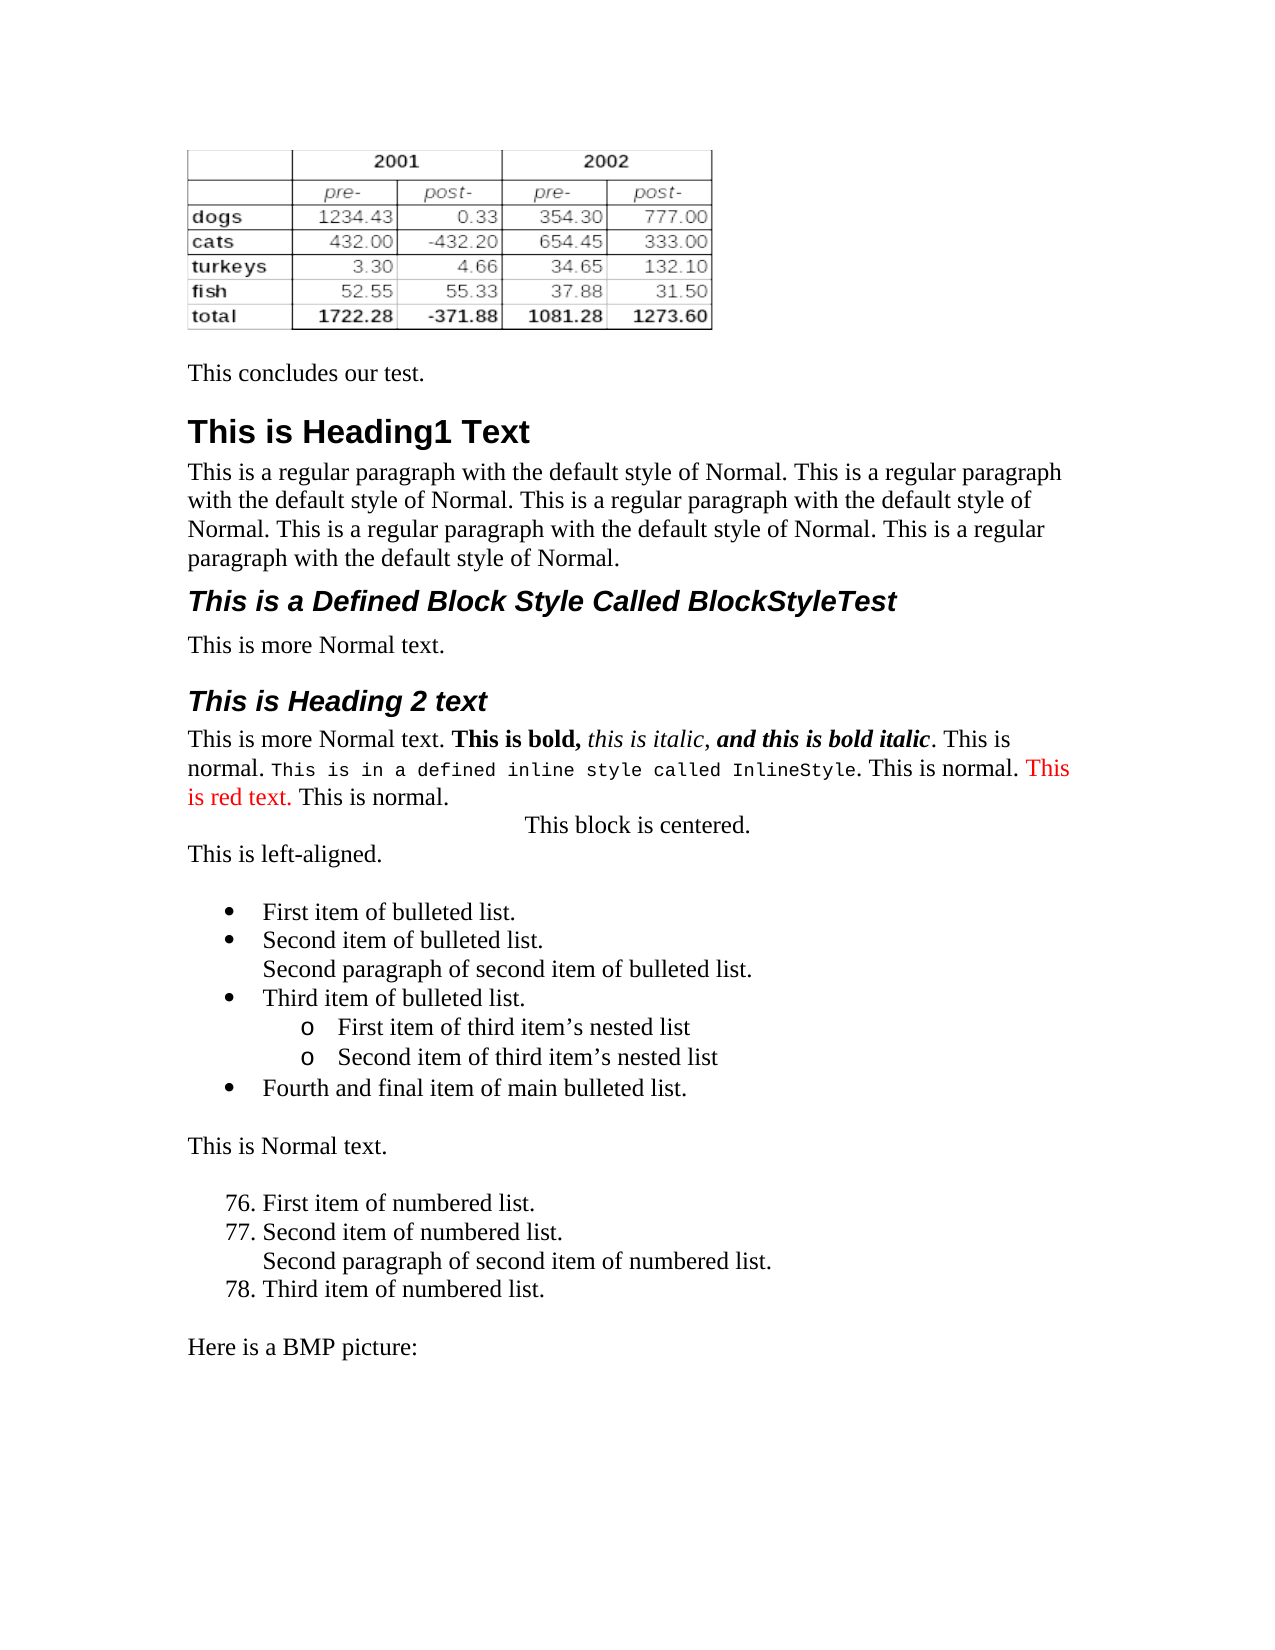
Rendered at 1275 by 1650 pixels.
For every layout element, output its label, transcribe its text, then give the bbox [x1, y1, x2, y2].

text This is left-aligned. [187, 839, 1087, 868]
list Third item of numbered list. [225, 1274, 1087, 1303]
subtitle This is Heading1 Text [187, 412, 1087, 451]
text This concludes our test. [187, 358, 1087, 387]
text This block is centered. [187, 810, 1087, 839]
list Fourth and final item of main bulleted list. [225, 1073, 1087, 1102]
list First item of bulleted list. [225, 897, 1087, 925]
text This is a regular paragraph with the default style of Normal. This is a regular paragraph with the default style of Normal. This is a regular paragraph with the default style of Normal. This is a regular paragraph with the default style of Normal. This is a regular paragraph with the default style of Normal. [187, 457, 1087, 572]
list First item of numbered list. [225, 1188, 1087, 1217]
list Second item of third item’s nested list [300, 1042, 1087, 1073]
list Second item of bulleted list. [225, 925, 1087, 954]
list Third item of bulleted list. [225, 983, 1087, 1012]
text This is more Normal text. This is bold, this is italic, and this is bold italic. This is normal. This is in a defined inline style called InlineStyle. This is normal. This is red text. This is normal. [187, 724, 1087, 810]
text This is a Defined Block Style Called BlockStyleTest [187, 584, 1087, 618]
text Second paragraph of second item of bulleted list. [262, 954, 1087, 983]
subtitle This is Heading 2 text [187, 684, 1087, 718]
list Second item of numbered list. [225, 1217, 1087, 1246]
text Second paragraph of second item of numbered list. [262, 1246, 1087, 1274]
text Here is a BMP picture: [187, 1332, 1087, 1361]
text This is Normal text. [187, 1131, 1087, 1159]
text This is more Normal text. [187, 630, 1087, 659]
list First item of third item’s nested list [300, 1012, 1087, 1042]
